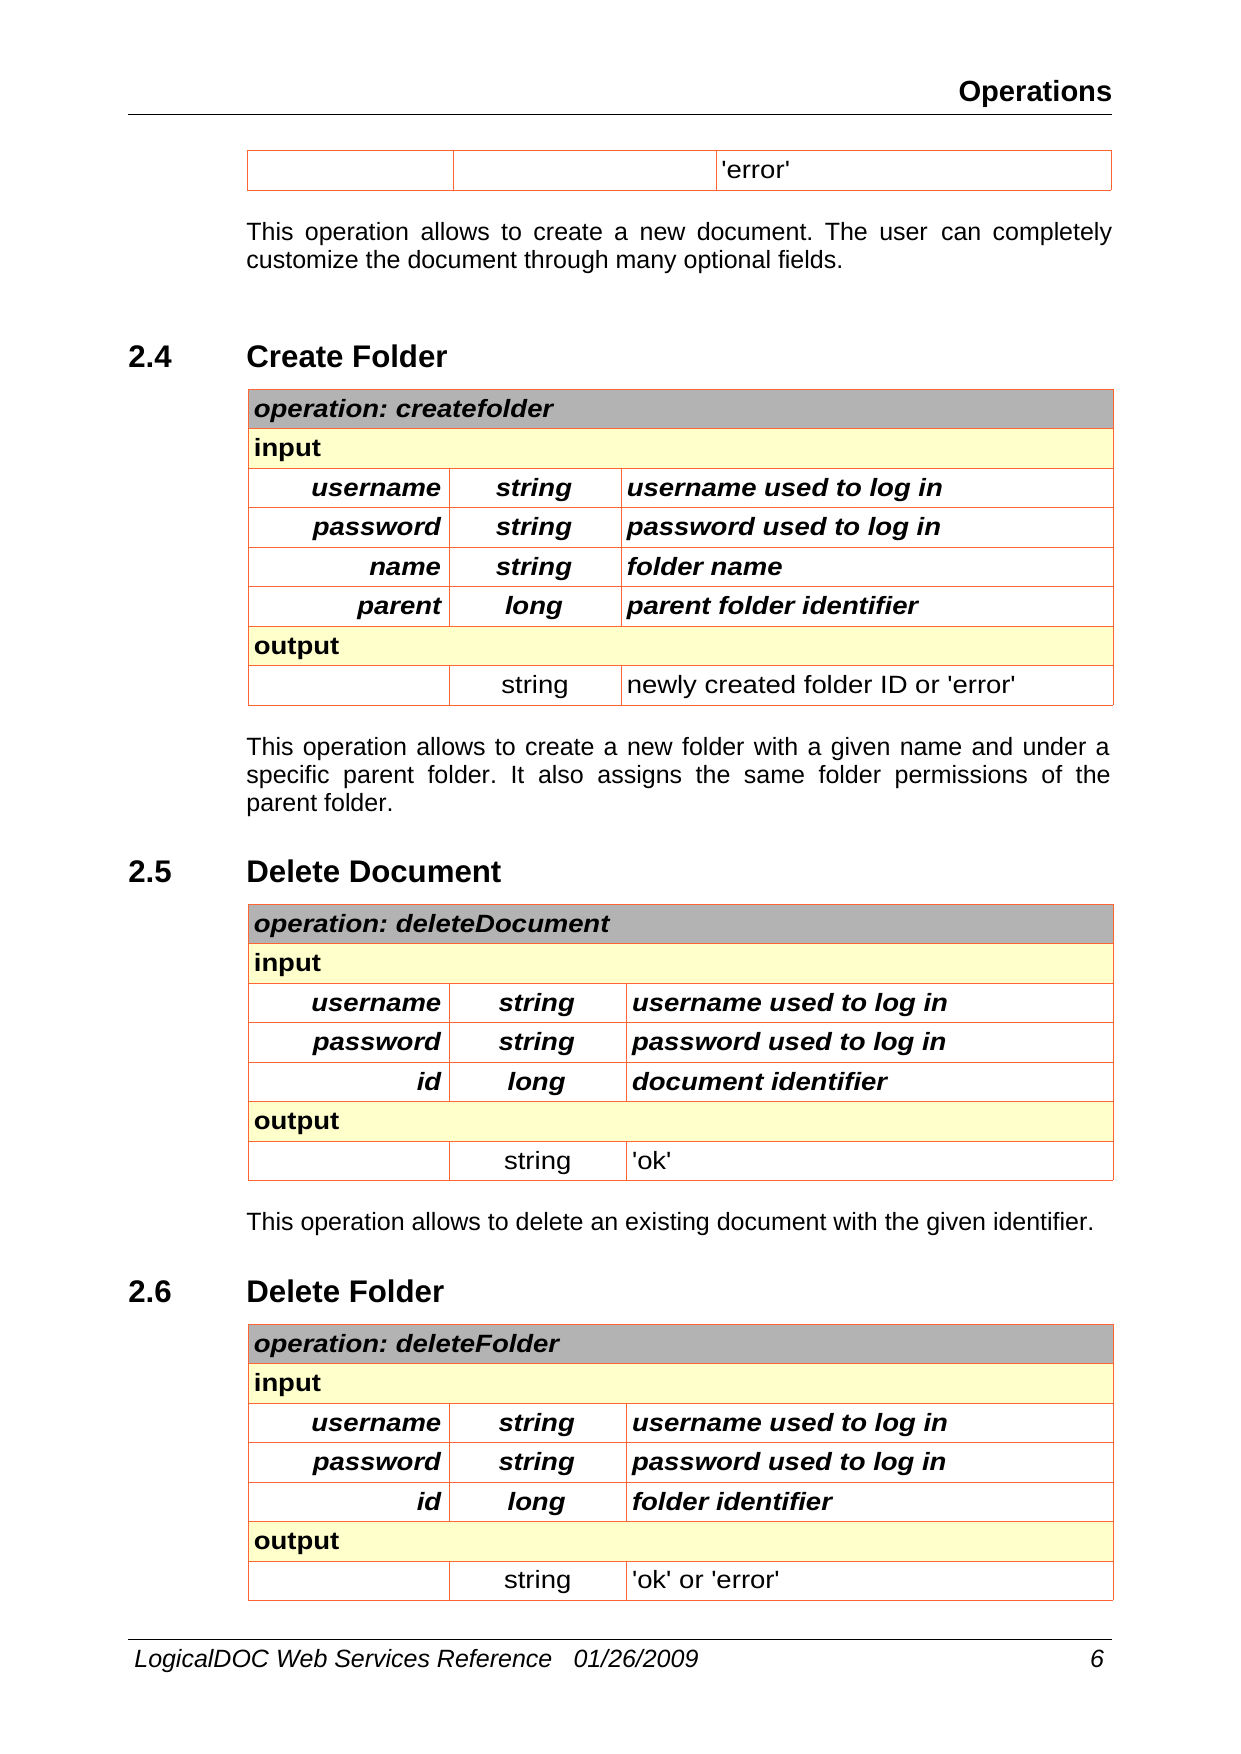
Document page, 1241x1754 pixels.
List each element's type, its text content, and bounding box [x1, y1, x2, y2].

table_cell folder identifier [627, 1483, 1113, 1521]
table_header operation: createfolder [249, 390, 1113, 428]
table_cell string [450, 469, 621, 507]
table_cell string [450, 1023, 626, 1062]
table_cell username used to log in [627, 984, 1113, 1022]
table_cell [454, 151, 716, 189]
table_cell username used to log in [627, 1404, 1113, 1442]
subtitle Delete Folder [128, 1274, 1112, 1309]
table_cell string [450, 548, 621, 586]
table_cell string [450, 666, 621, 704]
table_cell long [450, 587, 621, 626]
table_cell long [450, 1483, 626, 1521]
text This operation allows to delete an existing document with the given identifier. [246, 1208, 1112, 1236]
table_cell string [450, 984, 626, 1022]
table_cell output [249, 1102, 1113, 1141]
table_cell string [450, 1562, 626, 1600]
table_cell [248, 151, 453, 189]
table_cell parent [249, 587, 449, 626]
subtitle Create Folder [128, 339, 1112, 374]
table_cell password used to log in [627, 1443, 1113, 1482]
table_cell parent folder identifier [622, 587, 1113, 626]
table_cell password [249, 508, 449, 547]
table_cell newly created folder ID or 'error' [622, 666, 1113, 704]
table_cell string [450, 1443, 626, 1482]
table_cell [249, 1562, 449, 1600]
table_cell name [249, 548, 449, 586]
table_cell password used to log in [622, 508, 1113, 547]
table_cell username [249, 469, 449, 507]
table_header operation: deleteFolder [249, 1325, 1113, 1363]
text This operation allows to create a new document. The user can completely customize the document through many optional fields. [246, 217, 1112, 273]
table_cell 'ok' or 'error' [627, 1562, 1113, 1600]
table_cell document identifier [627, 1063, 1113, 1101]
table_cell id [249, 1483, 449, 1521]
subtitle Delete Document [128, 854, 1112, 889]
table_cell long [450, 1063, 626, 1101]
table_cell output [249, 627, 1113, 665]
table_cell [249, 1142, 449, 1180]
text This operation allows to create a new folder with a given name and under a specific parent folder. It also assigns the same folder permissions of the parent folder. [246, 733, 1112, 816]
table_cell string [450, 1404, 626, 1442]
table_cell input [249, 944, 1113, 983]
table_cell [249, 666, 449, 704]
table_cell string [450, 508, 621, 547]
table_cell 'ok' [627, 1142, 1113, 1180]
table_cell username [249, 1404, 449, 1442]
table_cell password used to log in [627, 1023, 1113, 1062]
table_cell input [249, 429, 1113, 468]
table_cell 'error' [717, 151, 1111, 189]
table_cell output [249, 1522, 1113, 1561]
table_cell username [249, 984, 449, 1022]
table_cell folder name [622, 548, 1113, 586]
table_cell password [249, 1023, 449, 1062]
table_cell string [450, 1142, 626, 1180]
table_header operation: deleteDocument [249, 905, 1113, 943]
table_cell id [249, 1063, 449, 1101]
table_cell input [249, 1364, 1113, 1403]
table_cell username used to log in [622, 469, 1113, 507]
table_cell password [249, 1443, 449, 1482]
